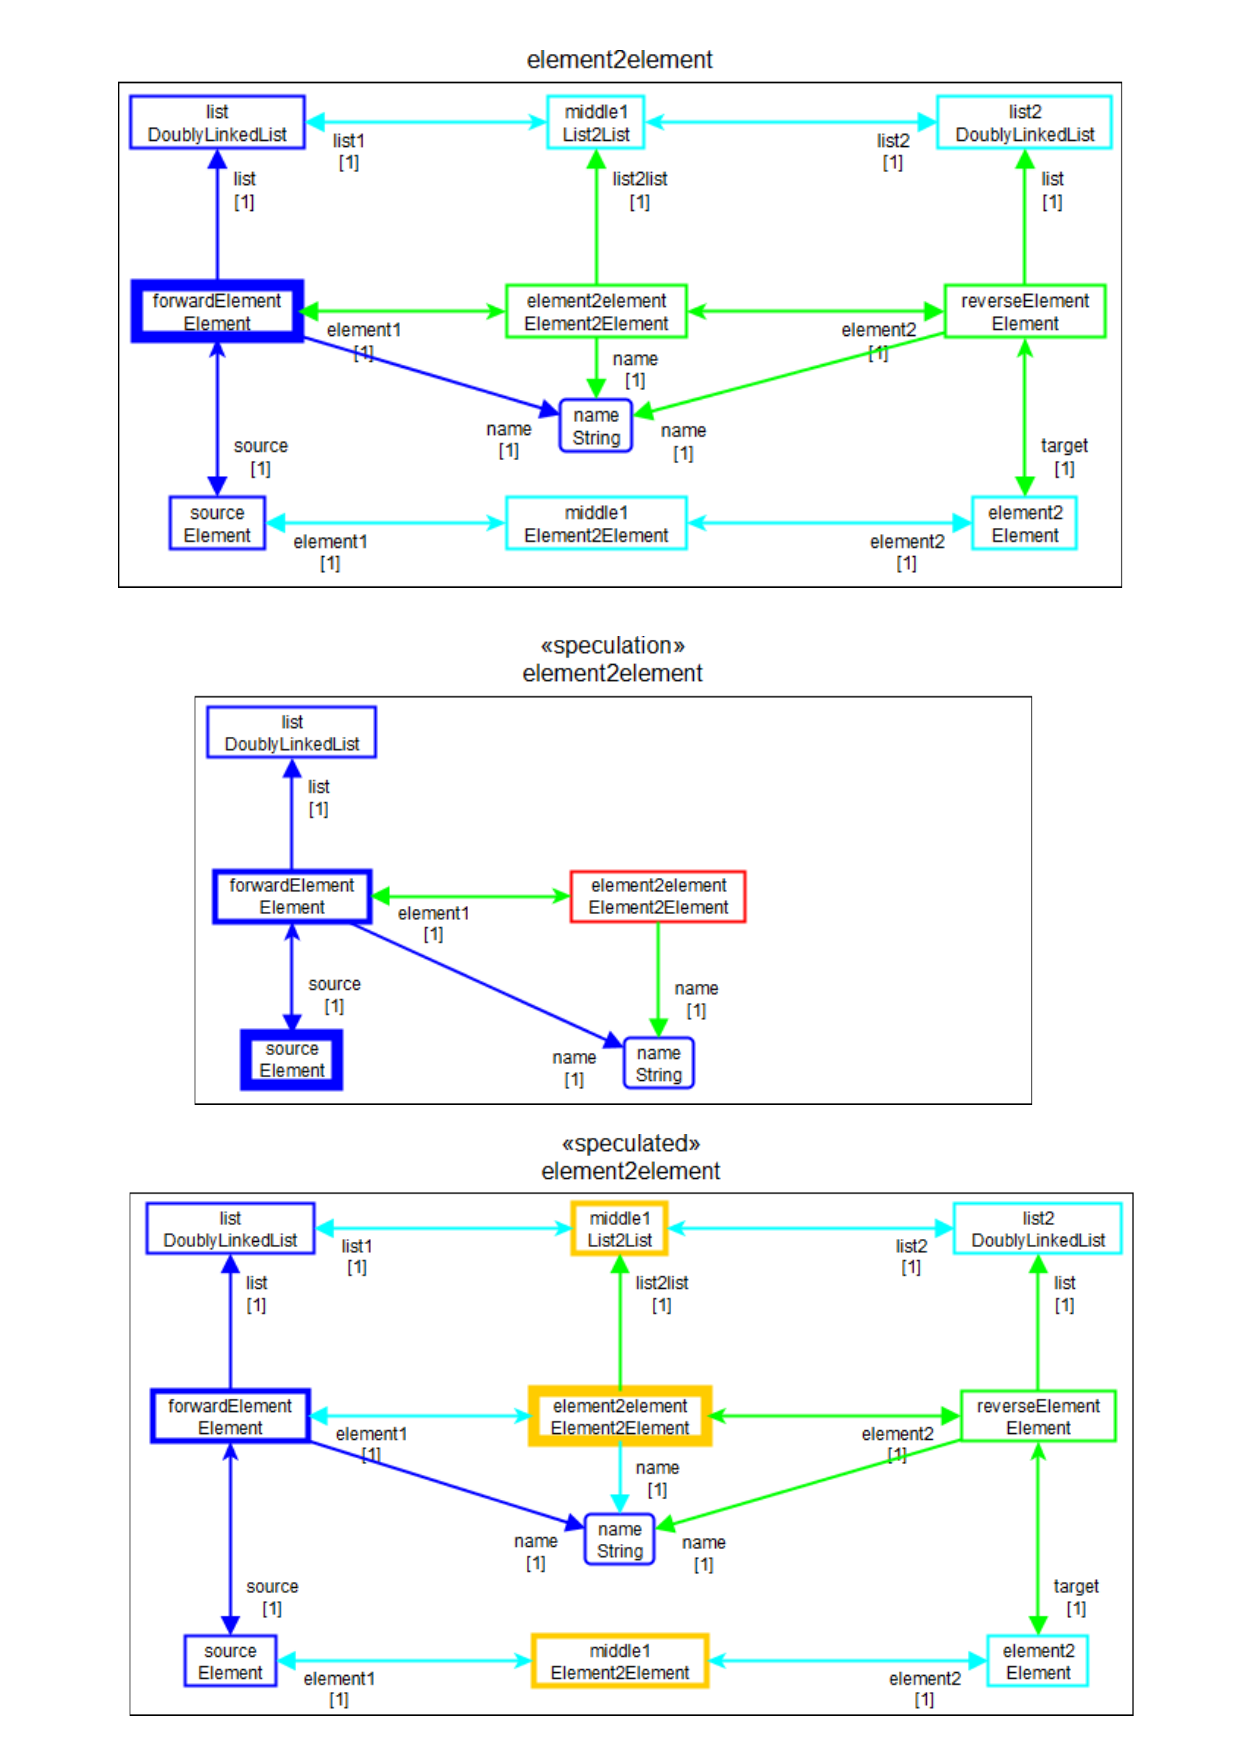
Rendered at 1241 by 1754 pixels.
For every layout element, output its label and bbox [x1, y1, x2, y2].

picture [129, 1134, 1134, 1716]
picture [118, 50, 1123, 588]
picture [194, 636, 1033, 1105]
